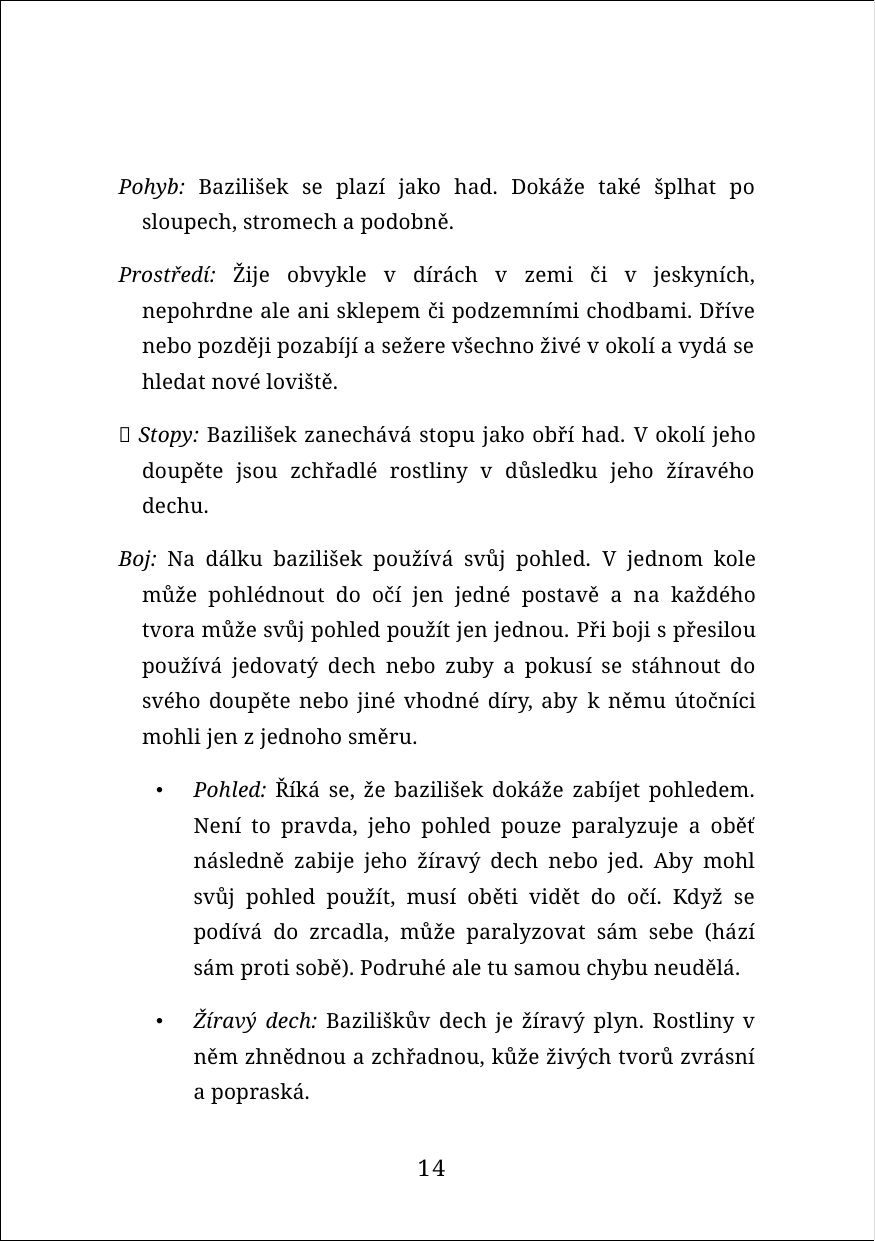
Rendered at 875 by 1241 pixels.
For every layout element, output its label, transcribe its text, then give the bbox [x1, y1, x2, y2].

text Boj: Na dálku bazilišek používá svůj pohled. V jednom kole může pohlédnout do očí jen jedné postavě a na každého tvora může svůj pohled použít jen jednou. Při boji s přesilou používá jedovatý dech nebo zuby a pokusí se stáhnout do svého doupěte nebo jiné vhodné díry, aby k němu útočníci mohli jen z jednoho směru. [118, 544, 756, 751]
text Prostředí: Žije obvykle v dírách v zemi či v jeskyních, nepohrdne ale ani sklepem či podzemními chodbami. Dříve nebo později pozabíjí a sežere všechno živé v okolí a vydá se hledat nové loviště. [118, 261, 756, 396]
text 👣 Stopy: Bazilišek zanechává stopu jako obří had. V okolí jeho doupěte jsou zchřadlé rostliny v důsledku jeho žíravého dechu. [118, 420, 756, 520]
text Pohyb: Bazilišek se plazí jako had. Dokáže také šplhat po sloupech, stromech a podobně. [118, 172, 756, 236]
list Pohled: Říká se, že bazilišek dokáže zabíjet pohledem. Není to pravda, jeho pohled pouze paralyzuje a oběť následně zabije jeho žíravý dech nebo jed. Aby mohl svůj pohled použít, musí oběti vidět do očí. Když se podívá do zrcadla, může paralyzovat sám sebe (hází sám proti sobě). Podruhé ale tu samou chybu neudělá. [156, 775, 756, 981]
list Žíravý dech: Baziliškův dech je žíravý plyn. Rostliny v něm zhnědnou a zchřadnou, kůže živých tvorů zvrásní a popraská. [156, 1006, 756, 1106]
